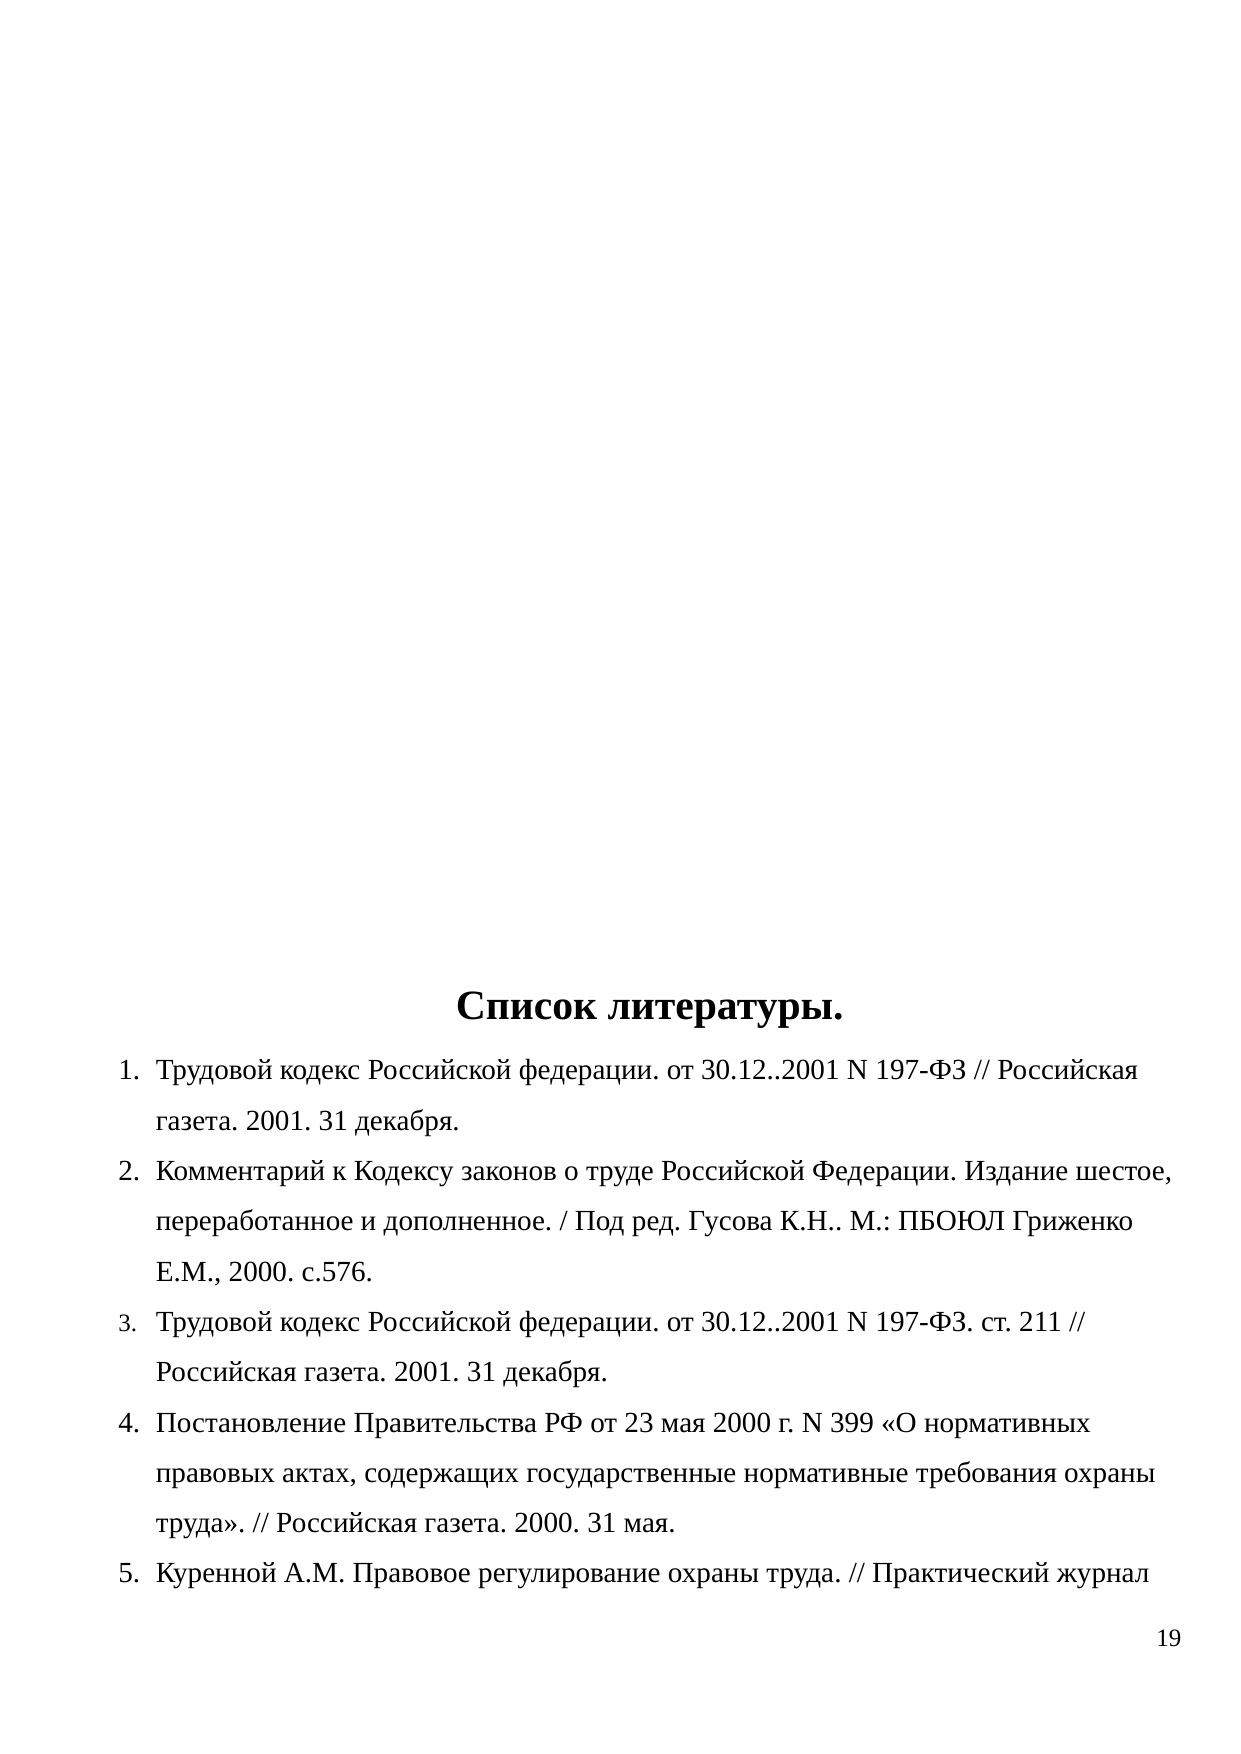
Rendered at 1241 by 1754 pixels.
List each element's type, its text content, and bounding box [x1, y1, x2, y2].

list Трудовой кодекс Российской федерации. от 30.12..2001 N 197-ФЗ. ст. 211 // Российская газета. 2001. 31 декабря. [118, 1304, 1181, 1388]
text Список литературы. [118, 981, 1181, 1028]
list Комментарий к Кодексу законов о труде Российской Федерации. Издание шестое, переработанное и дополненное. / Под ред. Гусова К.Н.. М.: ПБОЮЛ Гриженко Е.М., 2000. c.576. [118, 1153, 1181, 1287]
list Куренной А.М. Правовое регулирование охраны труда. // Практический журнал [118, 1556, 1181, 1589]
list Постановление Правительства РФ от 23 мая 2000 г. N 399 «О нормативных правовых актах, содержащих государственные нормативные требования охраны труда». // Российская газета. 2000. 31 мая. [118, 1405, 1181, 1539]
list Трудовой кодекс Российской федерации. от 30.12..2001 N 197-ФЗ // Российская газета. 2001. 31 декабря. [118, 1052, 1181, 1136]
